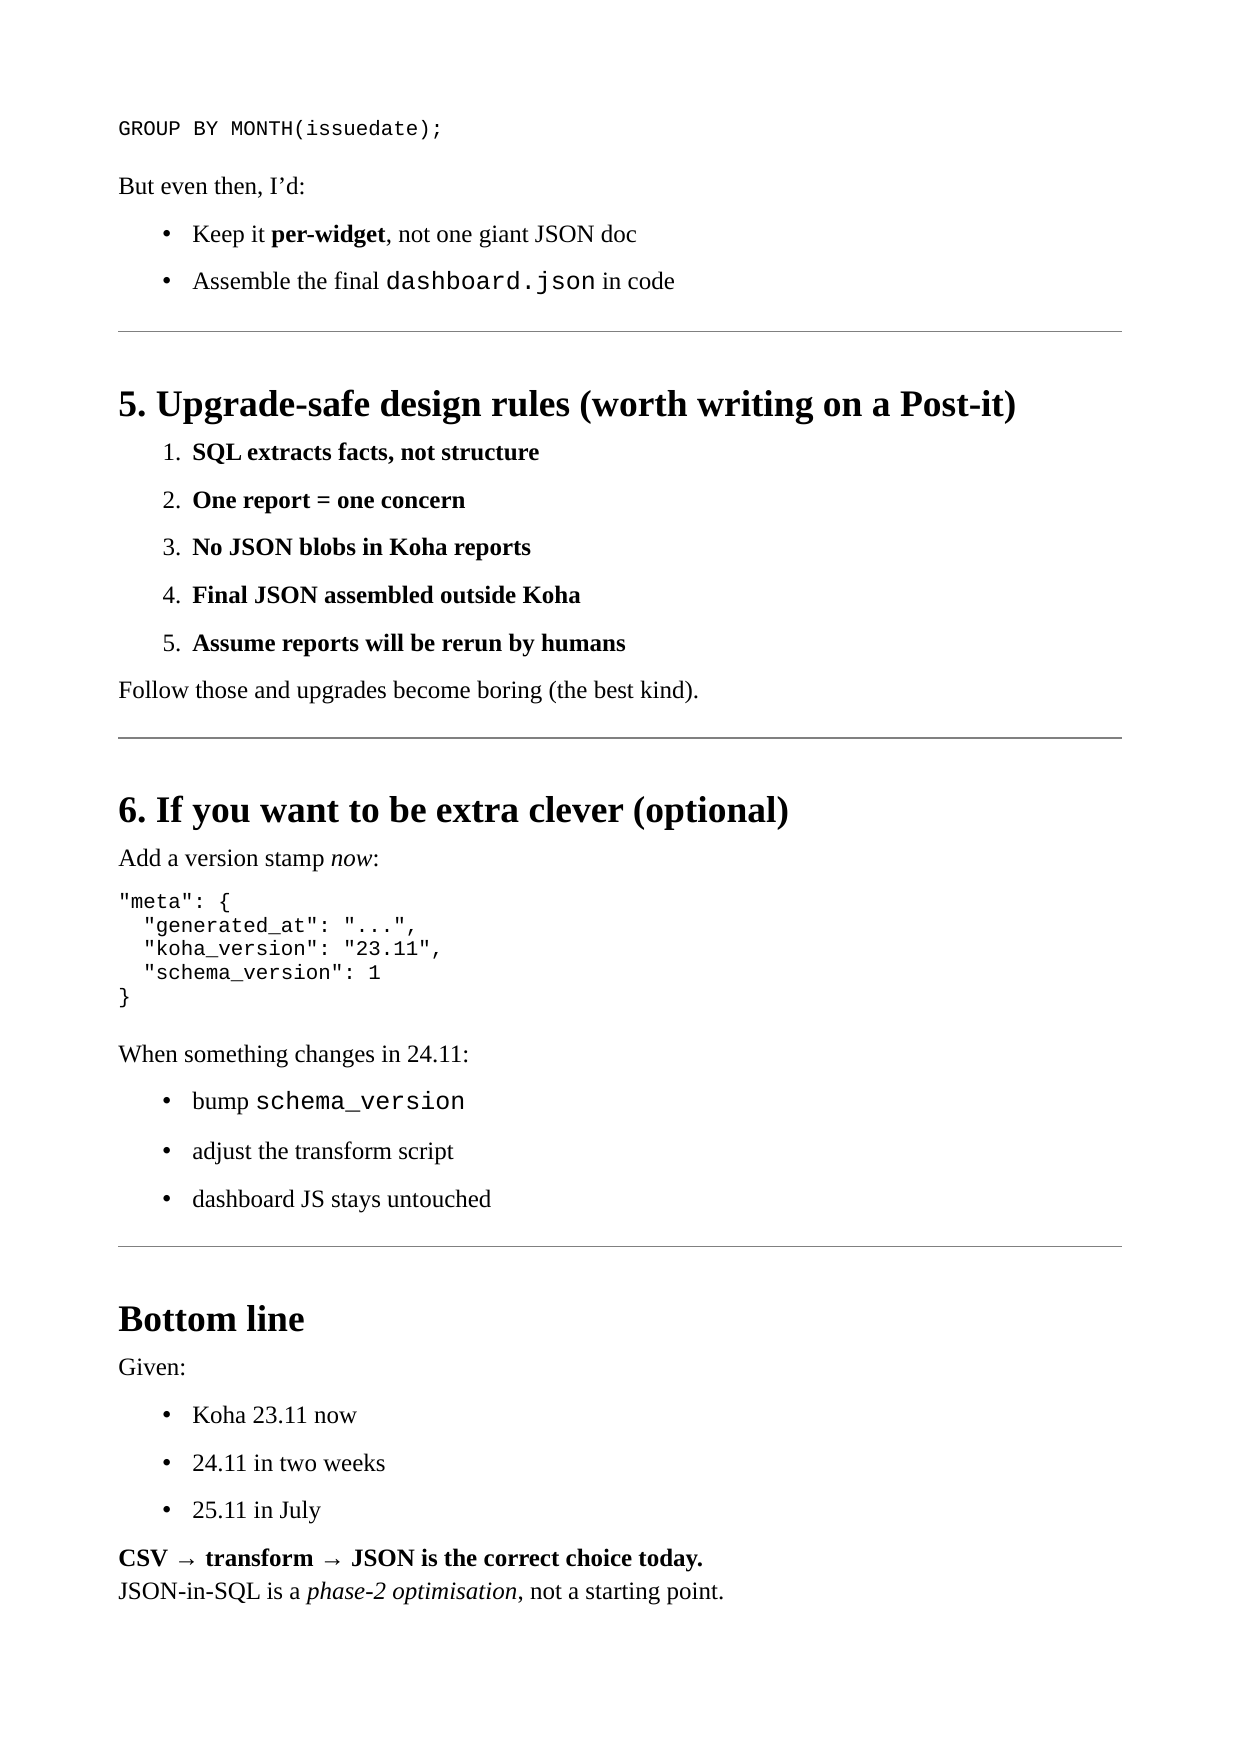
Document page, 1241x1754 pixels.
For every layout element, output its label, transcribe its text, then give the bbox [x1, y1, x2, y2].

list Assemble the final dashboard.json in code [162, 266, 1122, 297]
subtitle 6. If you want to be extra clever (optional) [118, 788, 1122, 831]
subtitle 5. Upgrade-safe design rules (worth writing on a Post-it) [118, 382, 1122, 425]
list One report = one concern [162, 485, 1122, 513]
text Follow those and upgrades become boring (the best kind). [118, 675, 1122, 704]
subtitle Bottom line [118, 1297, 1122, 1340]
text "koha_version": "23.11", [118, 938, 1122, 962]
list SQL extracts facts, not structure [162, 437, 1122, 466]
list 24.11 in two weeks [162, 1448, 1122, 1476]
list dashboard JS stays untouched [162, 1184, 1122, 1213]
text } [118, 986, 1122, 1009]
text But even then, I’d: [118, 171, 1122, 200]
text CSV → transform → JSON is the correct choice today. JSON-in-SQL is a phase-2 optimisation, not a starting point. [118, 1543, 1122, 1604]
list bump schema_version [162, 1086, 1122, 1117]
list Koha 23.11 now [162, 1400, 1122, 1429]
text "schema_version": 1 [118, 962, 1122, 986]
list Final JSON assembled outside Koha [162, 580, 1122, 609]
list Assume reports will be rerun by humans [162, 628, 1122, 656]
text GROUP BY MONTH(issuedate); [118, 118, 1122, 142]
text When something changes in 24.11: [118, 1039, 1122, 1068]
list 25.11 in July [162, 1495, 1122, 1524]
text "generated_at": "...", [118, 915, 1122, 938]
list adjust the transform script [162, 1136, 1122, 1165]
text Given: [118, 1352, 1122, 1381]
text "meta": { [118, 891, 1122, 915]
list No JSON blobs in Koha reports [162, 532, 1122, 561]
list Keep it per-widget, not one giant JSON doc [162, 219, 1122, 248]
text Add a version stamp now: [118, 843, 1122, 872]
